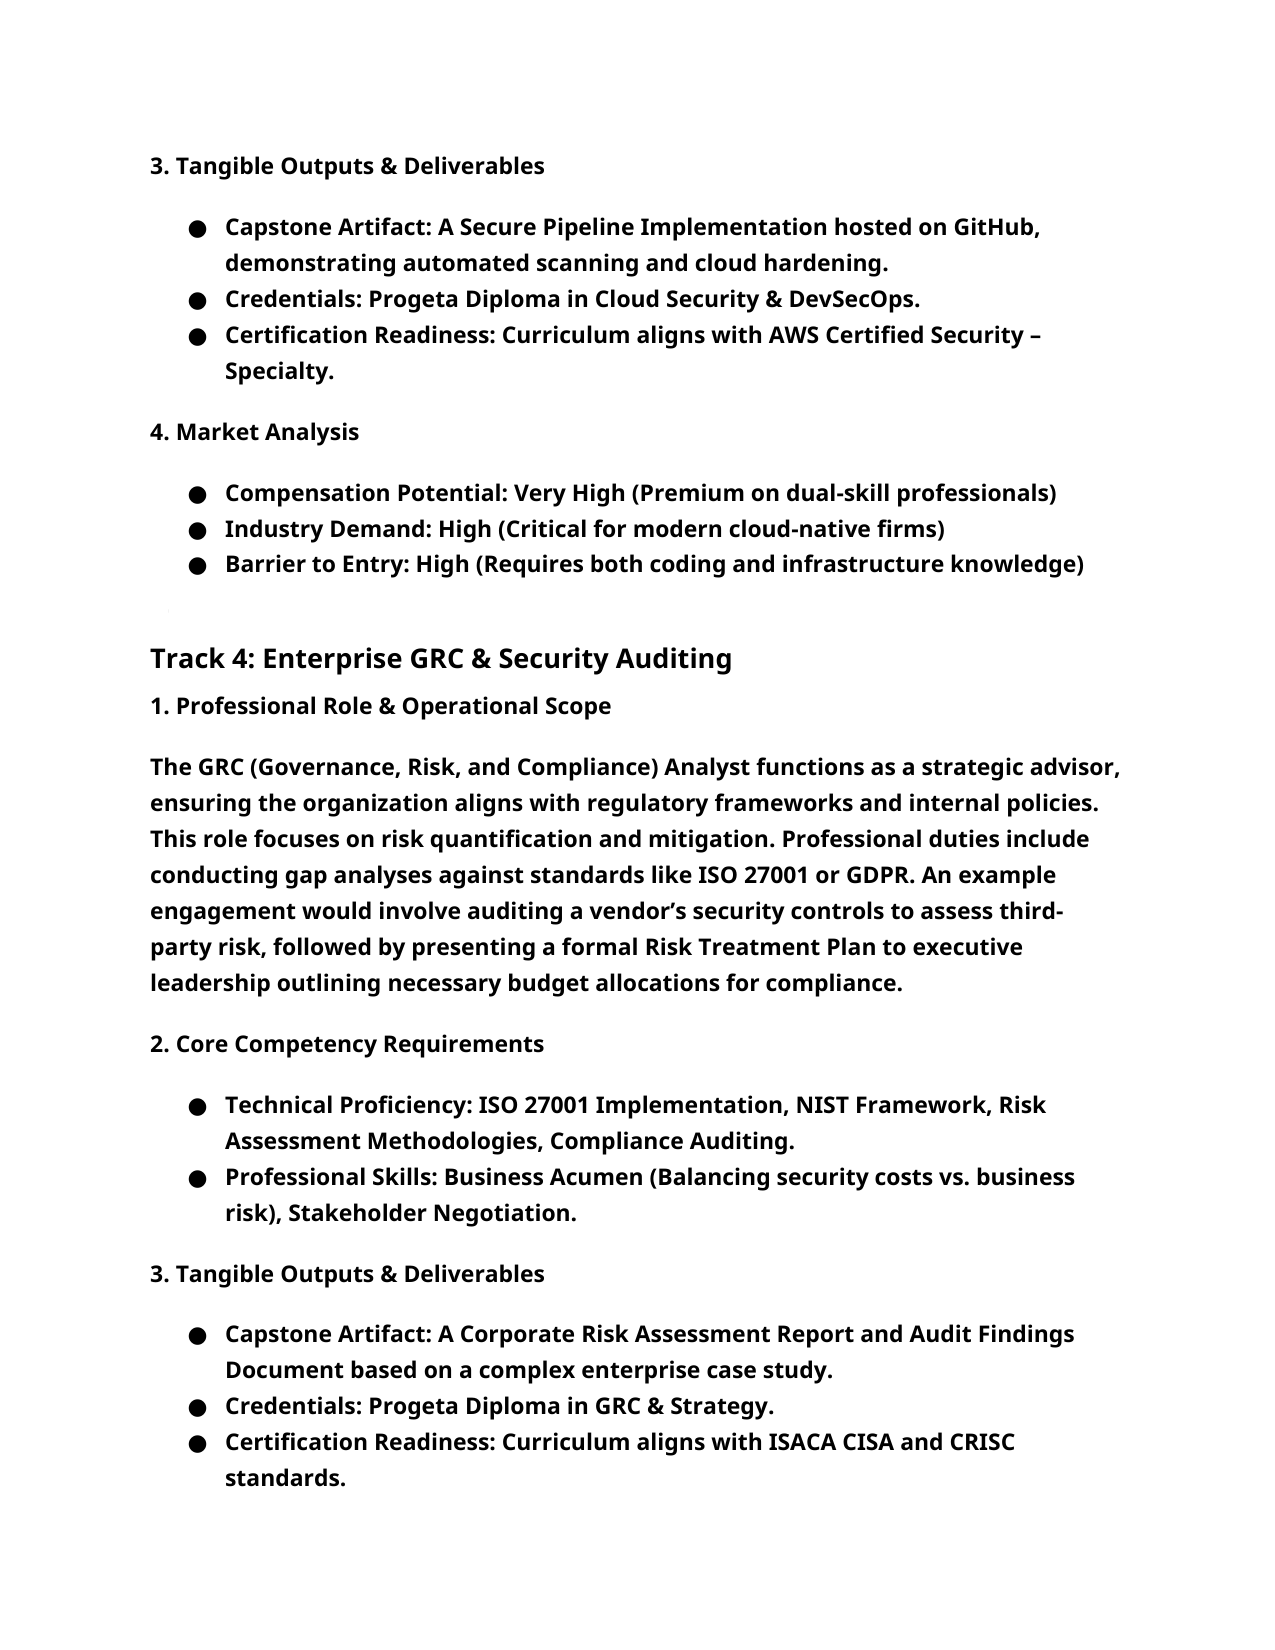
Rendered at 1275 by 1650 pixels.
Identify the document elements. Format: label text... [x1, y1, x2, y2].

text The GRC (Governance, Risk, and Compliance) Analyst functions as a strategic advisor, ensuring the organization aligns with regulatory frameworks and internal policies. This role focuses on risk quantification and mitigation. Professional duties include conducting gap analyses against standards like ISO 27001 or GDPR. An example engagement would involve auditing a vendor’s security controls to assess third-party risk, followed by presenting a formal Risk Treatment Plan to executive leadership outlining necessary budget allocations for compliance. [150, 751, 1125, 998]
list Technical Proficiency: ISO 27001 Implementation, NIST Framework, Risk Assessment Methodologies, Compliance Auditing. [187, 1089, 1125, 1156]
text 4. Market Analysis [150, 416, 1125, 447]
list Credentials: Progeta Diploma in GRC & Strategy. [187, 1390, 1125, 1422]
list Barrier to Entry: High (Requires both coding and infrastructure knowledge) [187, 548, 1125, 580]
list Credentials: Progeta Diploma in Cloud Security & DevSecOps. [187, 283, 1125, 314]
list Certification Readiness: Curriculum aligns with AWS Certified Security – Specialty. [187, 319, 1125, 386]
list Capstone Artifact: A Corporate Risk Assessment Report and Audit Findings Document based on a complex enterprise case study. [187, 1318, 1125, 1386]
list Professional Skills: Business Acumen (Balancing security costs vs. business risk), Stakeholder Negotiation. [187, 1161, 1125, 1228]
text 3. Tangible Outputs & Deliverables [150, 1257, 1125, 1289]
text 2. Core Competency Requirements [150, 1028, 1125, 1059]
list Capstone Artifact: A Secure Pipeline Implementation hosted on GitHub, demonstrating automated scanning and cloud hardening. [187, 211, 1125, 278]
list Industry Demand: High (Critical for modern cloud-native firms) [187, 512, 1125, 544]
list Certification Readiness: Curriculum aligns with ISACA CISA and CRISC standards. [187, 1426, 1125, 1493]
list Compensation Potential: Very High (Premium on dual-skill professionals) [187, 477, 1125, 508]
text 3. Tangible Outputs & Deliverables [150, 150, 1125, 181]
subtitle Track 4: Enterprise GRC & Security Auditing [150, 639, 1125, 676]
text 1. Professional Role & Operational Scope [150, 690, 1125, 722]
